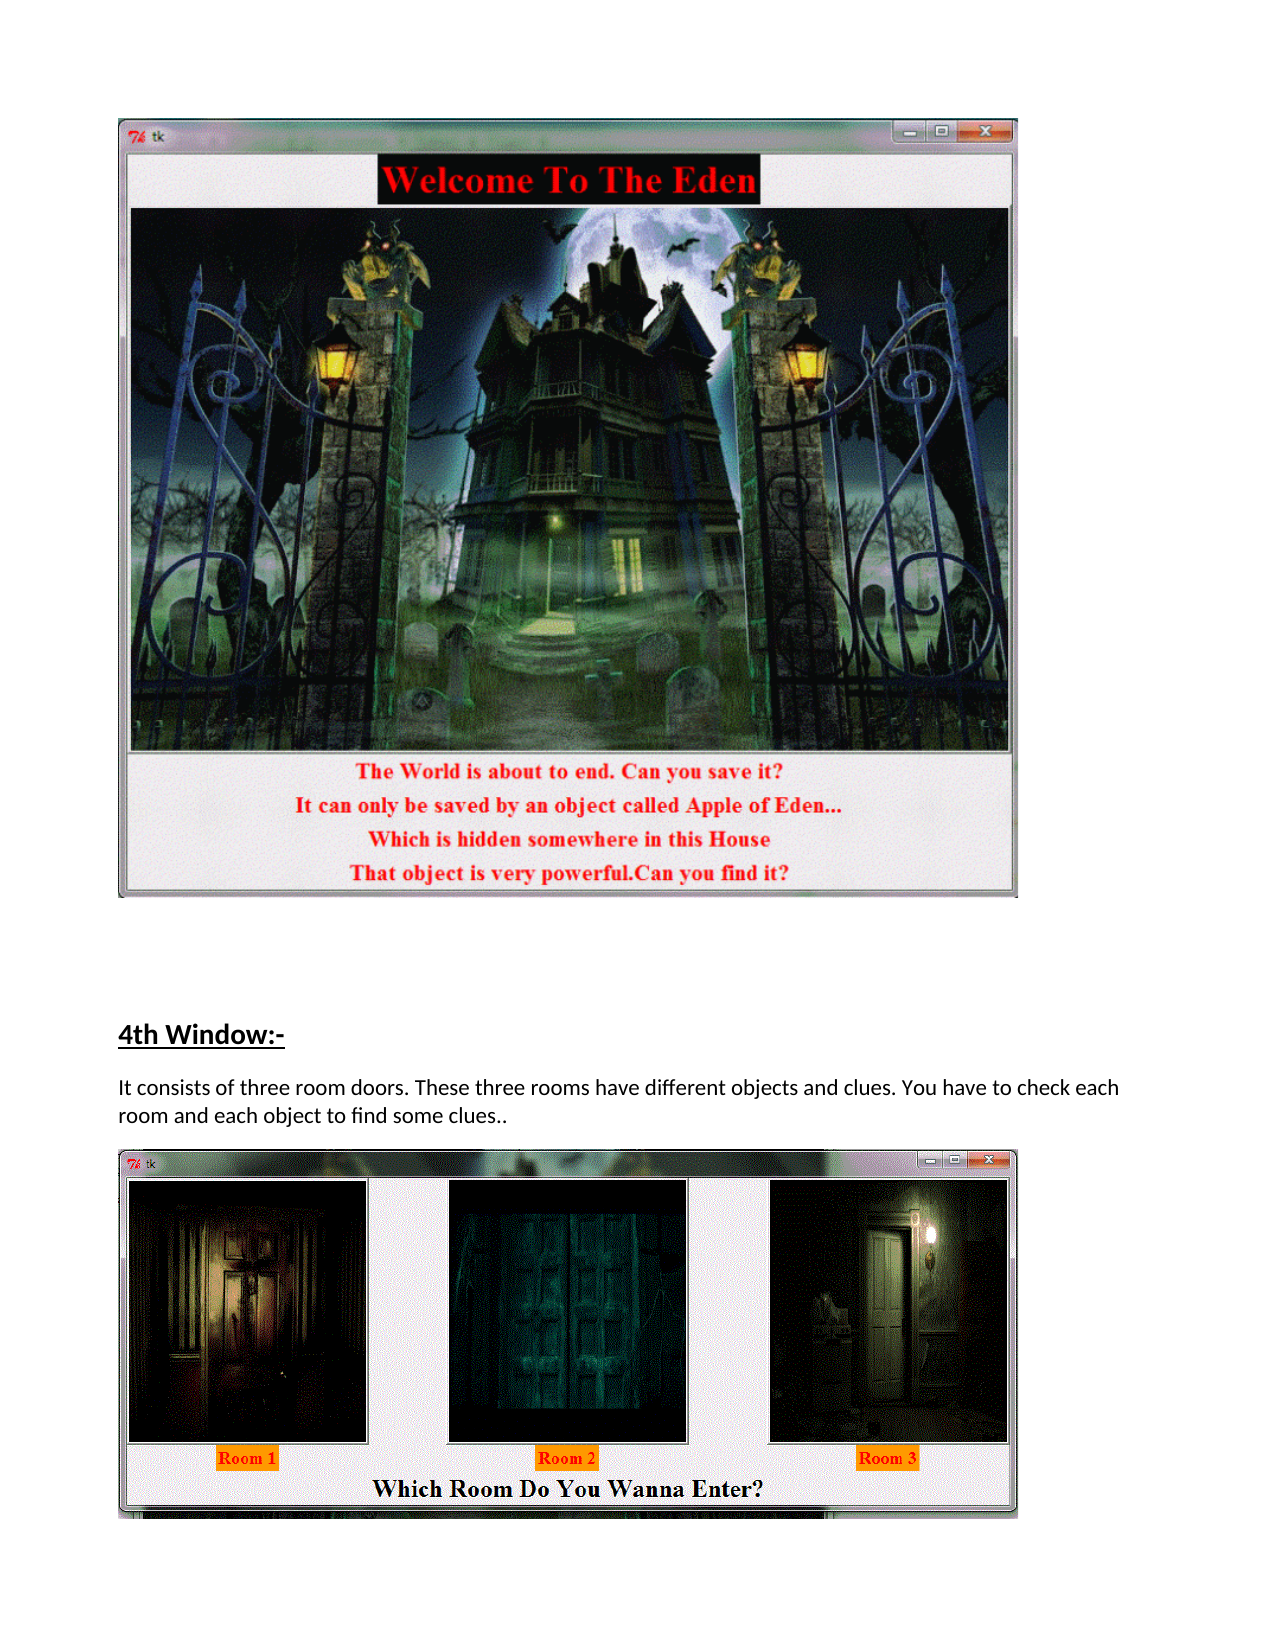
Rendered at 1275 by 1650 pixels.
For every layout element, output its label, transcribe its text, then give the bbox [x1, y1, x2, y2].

text It consists of three room doors. These three rooms have different objects and clues. You have to check each room and each object to find some clues.. [118, 1073, 1157, 1129]
text 4th Window:- [118, 1016, 1157, 1052]
